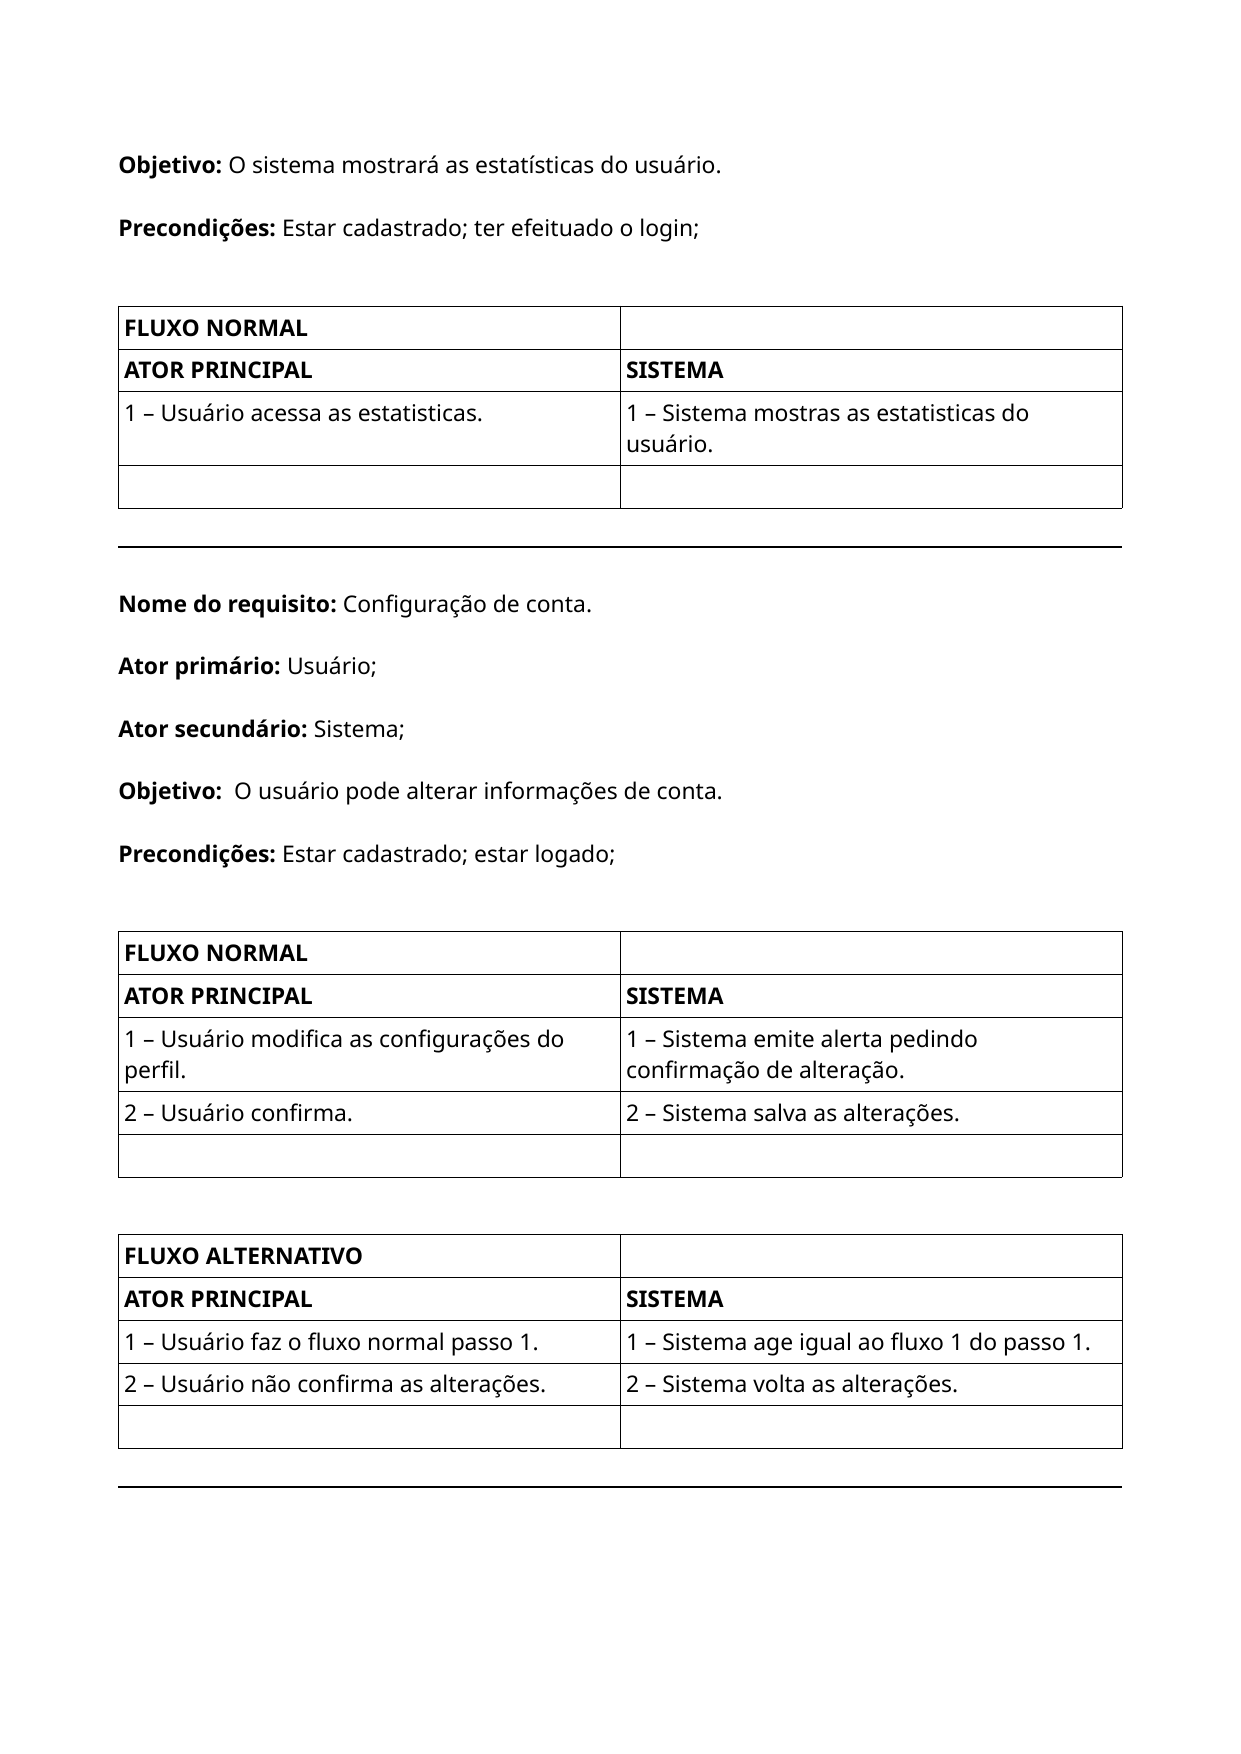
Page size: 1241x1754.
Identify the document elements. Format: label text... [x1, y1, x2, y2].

text Objetivo: O usuário pode alterar informações de conta. [118, 775, 1122, 806]
table_cell 1 – Sistema age igual ao fluxo 1 do passo 1. [621, 1321, 1122, 1363]
table_cell ATOR PRINCIPAL [119, 1278, 620, 1320]
table_cell [119, 1406, 620, 1448]
table_cell 2 – Usuário não confirma as alterações. [119, 1364, 620, 1405]
table_header FLUXO NORMAL [119, 307, 620, 348]
table_cell 1 – Sistema emite alerta pedindo confirmação de alteração. [621, 1018, 1122, 1091]
text Precondições: Estar cadastrado; estar logado; [118, 837, 1122, 869]
text Objetivo: O sistema mostrará as estatísticas do usuário. [118, 149, 1122, 181]
table_header FLUXO NORMAL [119, 932, 620, 974]
table_header [621, 1235, 1122, 1277]
table_cell [119, 466, 620, 508]
table_cell [621, 466, 1122, 508]
table_header [621, 932, 1122, 974]
text Ator secundário: Sistema; [118, 712, 1122, 744]
table_cell 1 – Usuário faz o fluxo normal passo 1. [119, 1321, 620, 1363]
table_cell [621, 1135, 1122, 1177]
table_cell 1 – Usuário acessa as estatisticas. [119, 392, 620, 465]
text Precondições: Estar cadastrado; ter efeituado o login; [118, 212, 1122, 243]
table_cell 2 – Sistema salva as alterações. [621, 1092, 1122, 1134]
table_header [621, 307, 1122, 348]
table_cell 1 – Usuário modifica as configurações do perfil. [119, 1018, 620, 1091]
table_header FLUXO ALTERNATIVO [119, 1235, 620, 1277]
text Ator primário: Usuário; [118, 650, 1122, 681]
table_cell 2 – Sistema volta as alterações. [621, 1364, 1122, 1405]
table_cell 1 – Sistema mostras as estatisticas do usuário. [621, 392, 1122, 465]
table_cell [621, 1406, 1122, 1448]
table_cell ATOR PRINCIPAL [119, 350, 620, 391]
table_cell 2 – Usuário confirma. [119, 1092, 620, 1134]
table_cell ATOR PRINCIPAL [119, 975, 620, 1017]
text Nome do requisito: Configuração de conta. [118, 587, 1122, 619]
table_cell SISTEMA [621, 975, 1122, 1017]
table_cell SISTEMA [621, 350, 1122, 391]
table_cell SISTEMA [621, 1278, 1122, 1320]
table_cell [119, 1135, 620, 1177]
